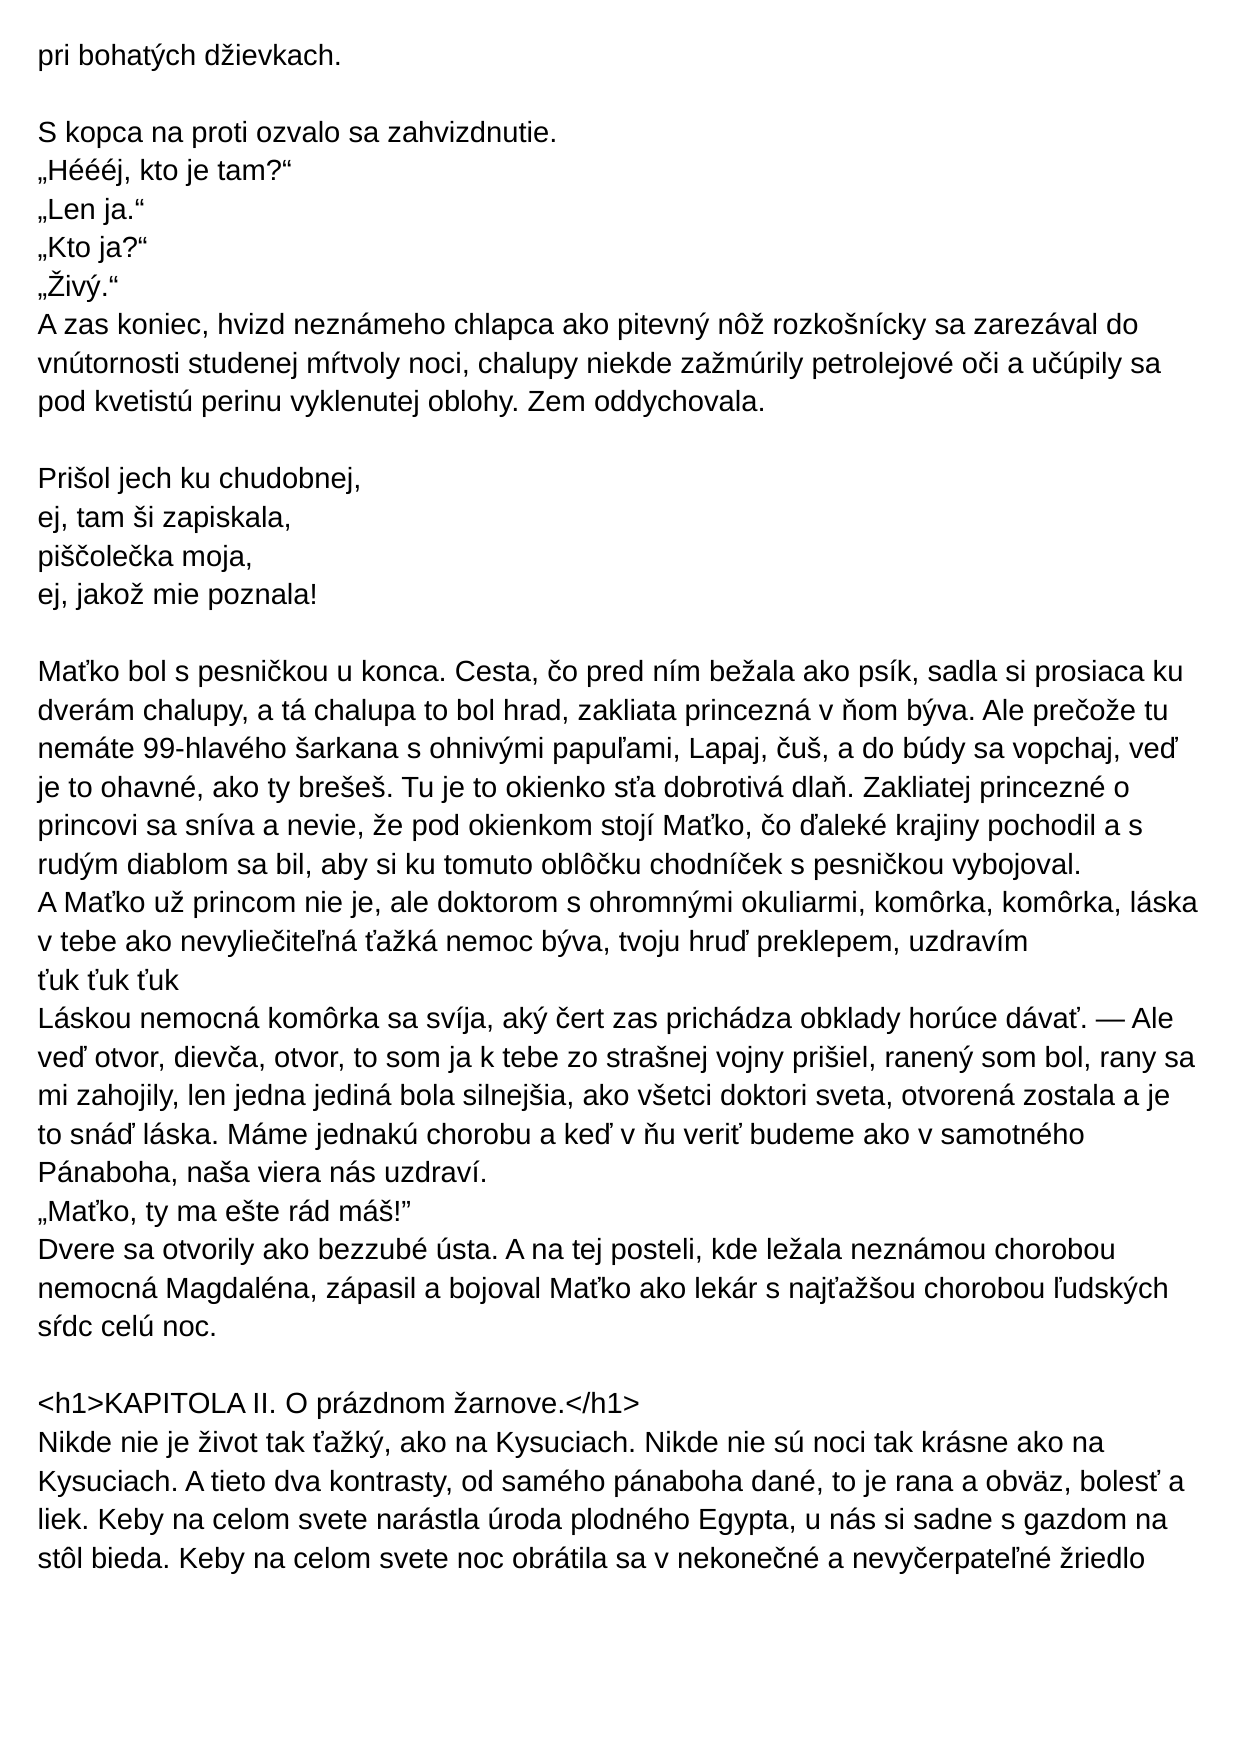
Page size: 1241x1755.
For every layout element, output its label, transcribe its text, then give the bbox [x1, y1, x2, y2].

text „Živý.“ [37, 269, 1203, 302]
text ej, jakož mie poznala! [37, 577, 1203, 611]
text A Maťko už princom nie je, ale doktorom s ohromnými okuliarmi, komôrka, komôrka, láska v tebe ako nevyliečiteľná ťažká nemoc býva, tvoju hruď preklepem, uzdravím [37, 885, 1203, 957]
text pri bohatých džievkach. [37, 37, 1203, 71]
text <h1>KAPITOLA II. O prázdnom žarnove.</h1> [37, 1386, 1203, 1420]
text Dvere sa otvorily ako bezzubé ústa. A na tej posteli, kde ležala neznámou chorobou nemocná Magdaléna, zápasil a bojoval Maťko ako lekár s najťažšou chorobou ľudských sŕdc celú noc. [37, 1232, 1203, 1343]
text „Len ja.“ [37, 192, 1203, 225]
text ej, tam ši zapiskala, [37, 500, 1203, 533]
text piščolečka moja, [37, 538, 1203, 572]
text S kopca na proti ozvalo sa zahvizdnutie. [37, 114, 1203, 148]
text Maťko bol s pesničkou u konca. Cesta, čo pred ním bežala ako psík, sadla si prosiaca ku dverám chalupy, a tá chalupa to bol hrad, zakliata princezná v ňom býva. Ale prečože tu nemáte 99-hlavého šarkana s ohnivými papuľami, Lapaj, čuš, a do búdy sa vopchaj, veď je to ohavné, ako ty brešeš. Tu je to okienko sťa dobrotivá dlaň. Zakliatej princezné o princovi sa sníva a nevie, že pod okienkom stojí Maťko, čo ďaleké krajiny pochodil a s rudým diablom sa bil, aby si ku tomuto oblôčku chodníček s pesničkou vybojoval. [37, 654, 1203, 880]
text A zas koniec, hvizd neznámeho chlapca ako pitevný nôž rozkošnícky sa zarezával do vnútornosti studenej mŕtvoly noci, chalupy niekde zažmúrily petrolejové oči a učúpily sa pod kvetistú perinu vyklenutej oblohy. Zem oddychovala. [37, 307, 1203, 418]
text „Kto ja?“ [37, 230, 1203, 264]
text ťuk ťuk ťuk [37, 962, 1203, 996]
text „Héééj, kto je tam?“ [37, 153, 1203, 187]
text Láskou nemocná komôrka sa svíja, aký čert zas prichádza obklady horúce dávať. — Ale veď otvor, dievča, otvor, to som ja k tebe zo strašnej vojny prišiel, ranený som bol, rany sa mi zahojily, len jedna jediná bola silnejšia, ako všetci doktori sveta, otvorená zostala a je to snáď láska. Máme jednakú chorobu a keď v ňu veriť budeme ako v samotného Pánaboha, naša viera nás uzdraví. [37, 1001, 1203, 1189]
text „Maťko, ty ma ešte rád máš!” [37, 1194, 1203, 1227]
text Prišol jech ku chudobnej, [37, 461, 1203, 495]
text Nikde nie je život tak ťažký, ako na Kysuciach. Nikde nie sú noci tak krásne ako na Kysuciach. A tieto dva kontrasty, od samého pánaboha dané, to je rana a obväz, bolesť a liek. Keby na celom svete narástla úroda plodného Egypta, u nás si sadne s gazdom na stôl bieda. Keby na celom svete noc obrátila sa v nekonečné a nevyčerpateľné žriedlo [37, 1425, 1203, 1574]
